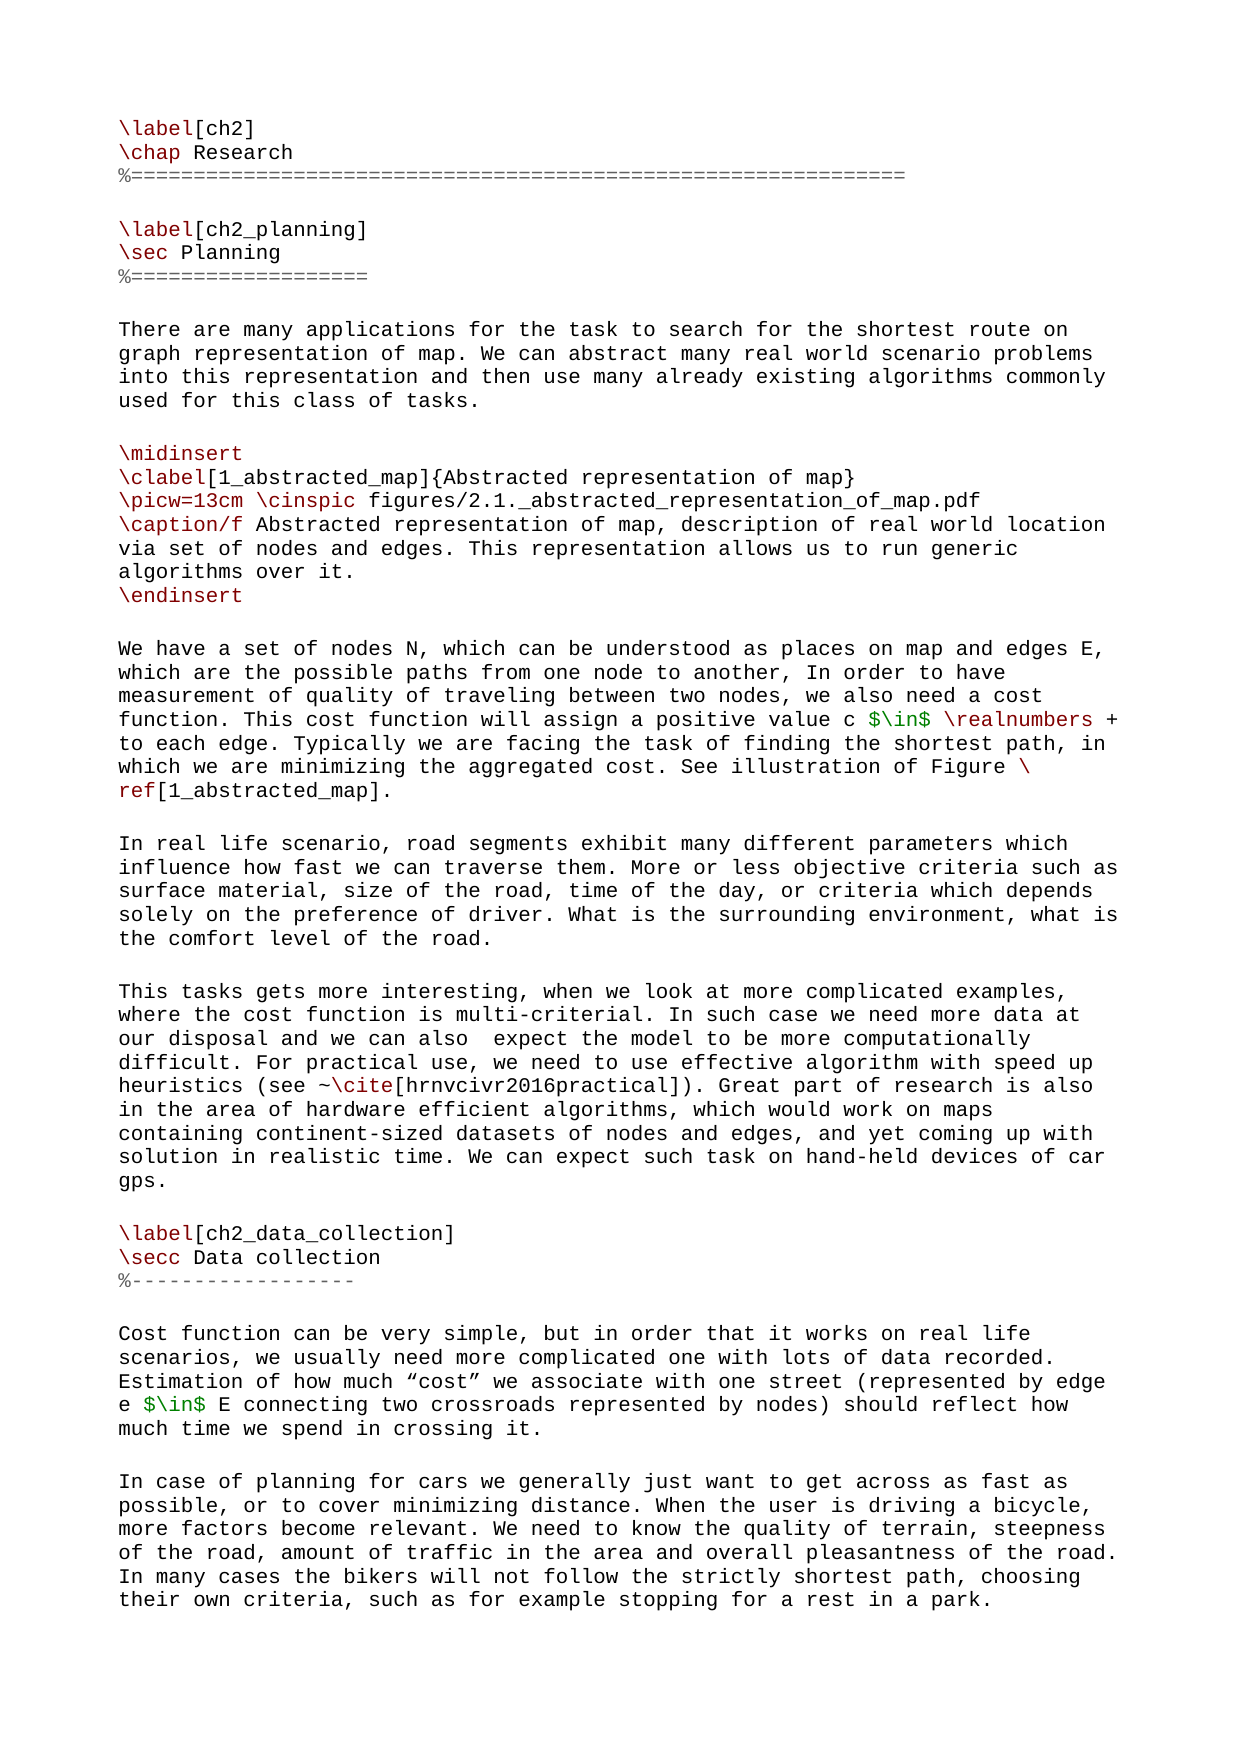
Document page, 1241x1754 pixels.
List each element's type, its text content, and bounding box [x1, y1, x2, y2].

text \endinsert [118, 585, 1122, 608]
text We have a set of nodes N, which can be understood as places on map and edges E, which are the possible paths from one node to another, In order to have measurement of quality of traveling between two nodes, we also need a cost function. This cost function will assign a positive value c $\in$ \realnumbers + to each edge. Typically we are facing the task of finding the shortest path, in which we are minimizing the aggregated cost. See illustration of Figure \ref[1_abstracted_map]. [118, 638, 1122, 803]
text \midinsert [118, 443, 1122, 467]
text In real life scenario, road segments exhibit many different parameters which influence how fast we can traverse them. More or less objective criteria such as surface material, size of the road, time of the day, or criteria which depends solely on the preference of driver. What is the surrounding environment, what is the comfort level of the road. [118, 833, 1122, 951]
text \label[ch2] [118, 118, 1122, 142]
text \clabel[1_abstracted_map]{Abstracted representation of map} [118, 467, 1122, 490]
text \label[ch2_planning] [118, 218, 1122, 242]
text This tasks gets more interesting, when we look at more complicated examples, where the cost function is multi-criterial. In such case we need more data at our disposal and we can also expect the model to be more computationally difficult. For practical use, we need to use effective algorithm with speed up heuristics (see ~\cite[hrnvcivr2016practical]). Great part of research is also in the area of hardware efficient algorithms, which would work on maps containing continent-sized datasets of nodes and edges, and yet coming up with solution in realistic time. We can expect such task on hand-held devices of car gps. [118, 981, 1122, 1193]
text \label[ch2_data_collection] [118, 1223, 1122, 1247]
text %============================================================== [118, 165, 1122, 189]
text \caption/f Abstracted representation of map, description of real world location via set of nodes and edges. This representation allows us to run generic algorithms over it. [118, 514, 1122, 585]
text Cost function can be very simple, but in order that it works on real life scenarios, we usually need more complicated one with lots of data recorded. Estimation of how much “cost” we associate with one street (represented by edge e $\in$ E connecting two crossroads represented by nodes) should reflect how much time we spend in crossing it. [118, 1323, 1122, 1442]
text %=================== [118, 266, 1122, 289]
text \picw=13cm \cinspic figures/2.1._abstracted_representation_of_map.pdf [118, 490, 1122, 514]
text In case of planning for cars we generally just want to get across as fast as possible, or to cover minimizing distance. When the user is driving a bicycle, more factors become relevant. We need to know the quality of terrain, steepness of the road, amount of traffic in the area and overall pleasantness of the road. In many cases the bikers will not follow the strictly shortest path, choosing their own criteria, such as for example stopping for a rest in a park. [118, 1471, 1122, 1613]
text There are many applications for the task to search for the shortest route on graph representation of map. We can abstract many real world scenario problems into this representation and then use many already existing algorithms commonly used for this class of tasks. [118, 319, 1122, 413]
text \sec Planning [118, 242, 1122, 266]
text \secc Data collection [118, 1247, 1122, 1270]
text \chap Research [118, 142, 1122, 165]
text %------------------ [118, 1270, 1122, 1294]
